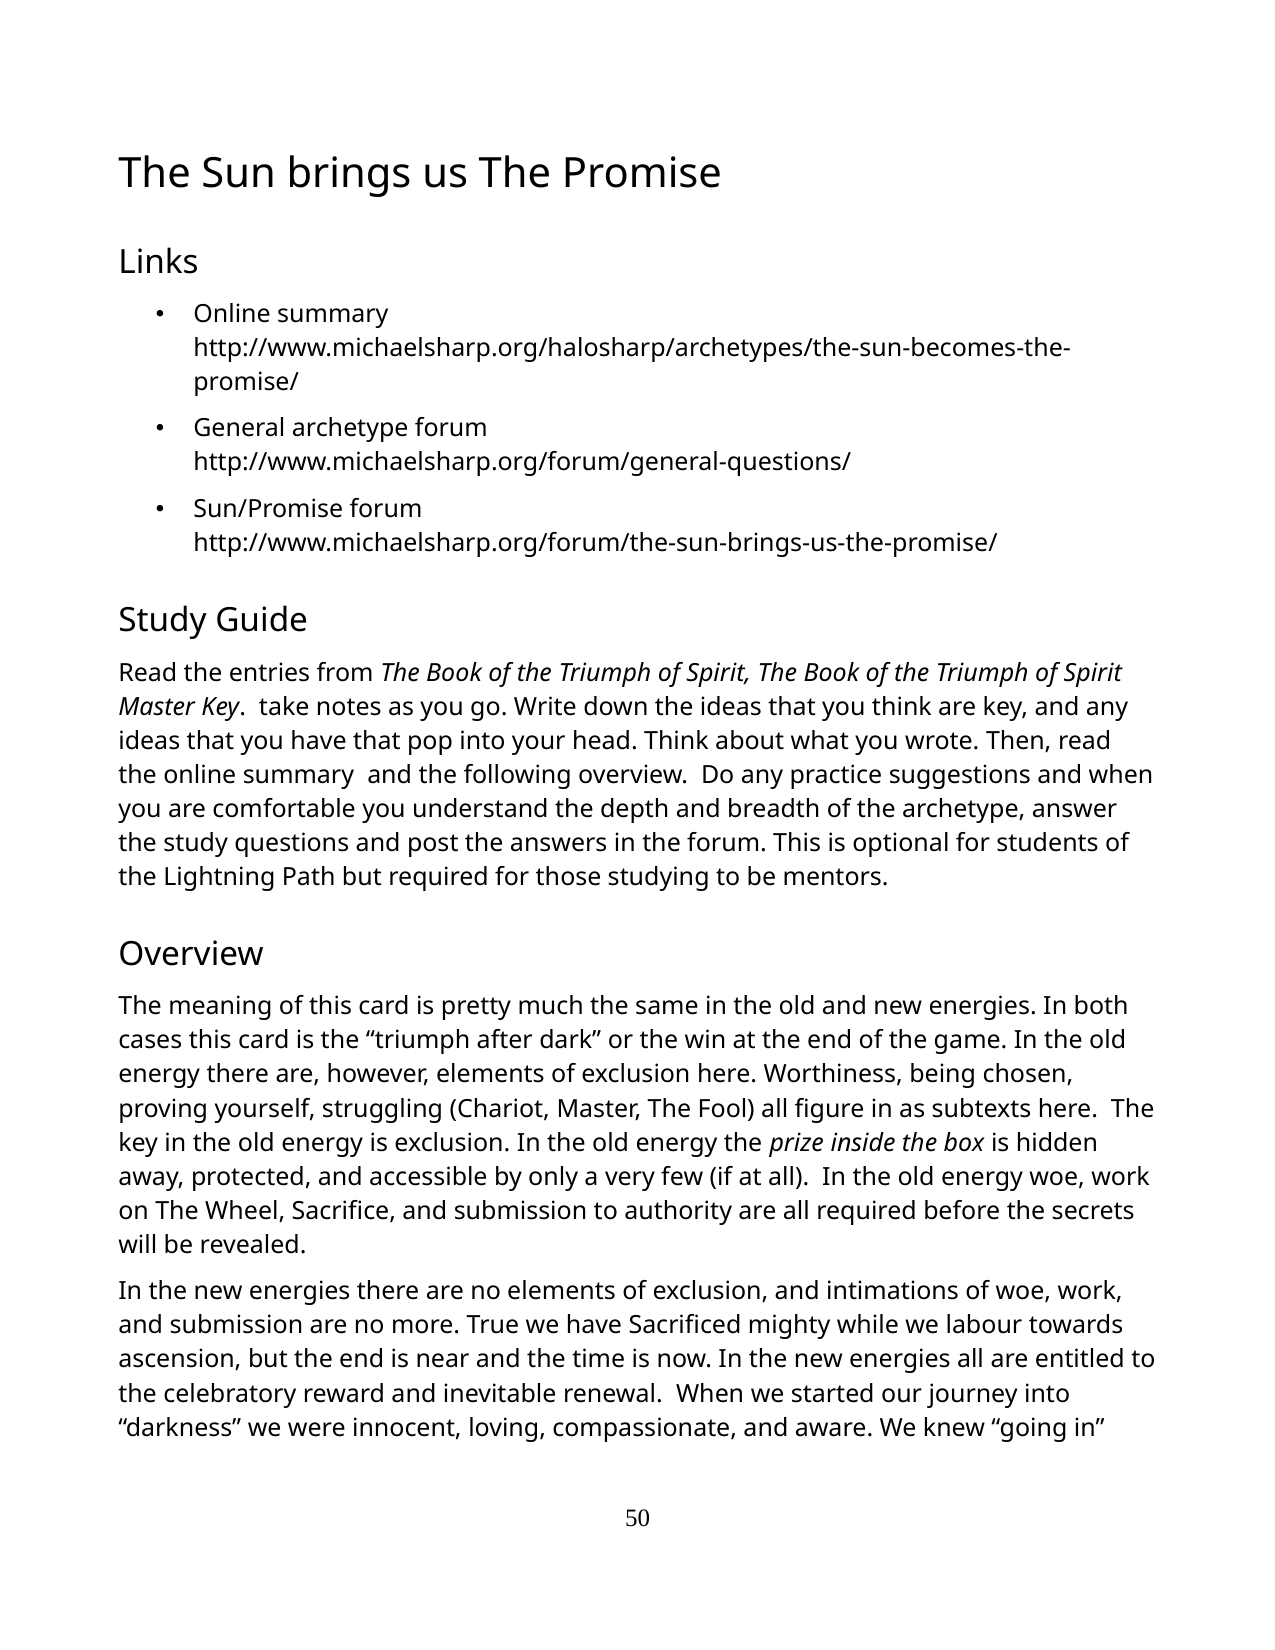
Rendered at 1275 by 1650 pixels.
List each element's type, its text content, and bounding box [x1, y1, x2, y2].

subtitle The Sun brings us The Promise [118, 143, 1157, 200]
subtitle Study Guide [118, 596, 1157, 642]
list Online summary http://www.michaelsharp.org/halosharp/archetypes/the-sun-becomes-the-promise/ [156, 295, 1157, 397]
list Sun/Promise forum http://www.michaelsharp.org/forum/the-sun-brings-us-the-promise/ [156, 491, 1157, 559]
subtitle Links [118, 237, 1157, 283]
list General archetype forum http://www.michaelsharp.org/forum/general-questions/ [156, 410, 1157, 478]
text Read the entries from The Book of the Triumph of Spirit, The Book of the Triumph of Spirit Master Key. take notes as you go. Write down the ideas that you think are key, and any ideas that you have that pop into your head. Think about what you wrote. Then, read the online summary and the following overview. Do any practice suggestions and when you are comfortable you understand the depth and breadth of the archetype, answer the study questions and post the answers in the forum. This is optional for students of the Lightning Path but required for those studying to be mentors. [118, 654, 1157, 893]
subtitle Overview [118, 930, 1157, 976]
text The meaning of this card is pretty much the same in the old and new energies. In both cases this card is the “triumph after dark” or the win at the end of the game. In the old energy there are, however, elements of exclusion here. Worthiness, being chosen, proving yourself, struggling (Chariot, Master, The Fool) all figure in as subtexts here. The key in the old energy is exclusion. In the old energy the prize inside the box is hidden away, protected, and accessible by only a very few (if at all). In the old energy woe, work on The Wheel, Sacrifice, and submission to authority are all required before the secrets will be revealed. [118, 988, 1157, 1261]
text In the new energies there are no elements of exclusion, and intimations of woe, work, and submission are no more. True we have Sacrificed mighty while we labour towards ascension, but the end is near and the time is now. In the new energies all are entitled to the celebratory reward and inevitable renewal. When we started our journey into “darkness” we were innocent, loving, compassionate, and aware. We knew “going in” [118, 1273, 1157, 1443]
